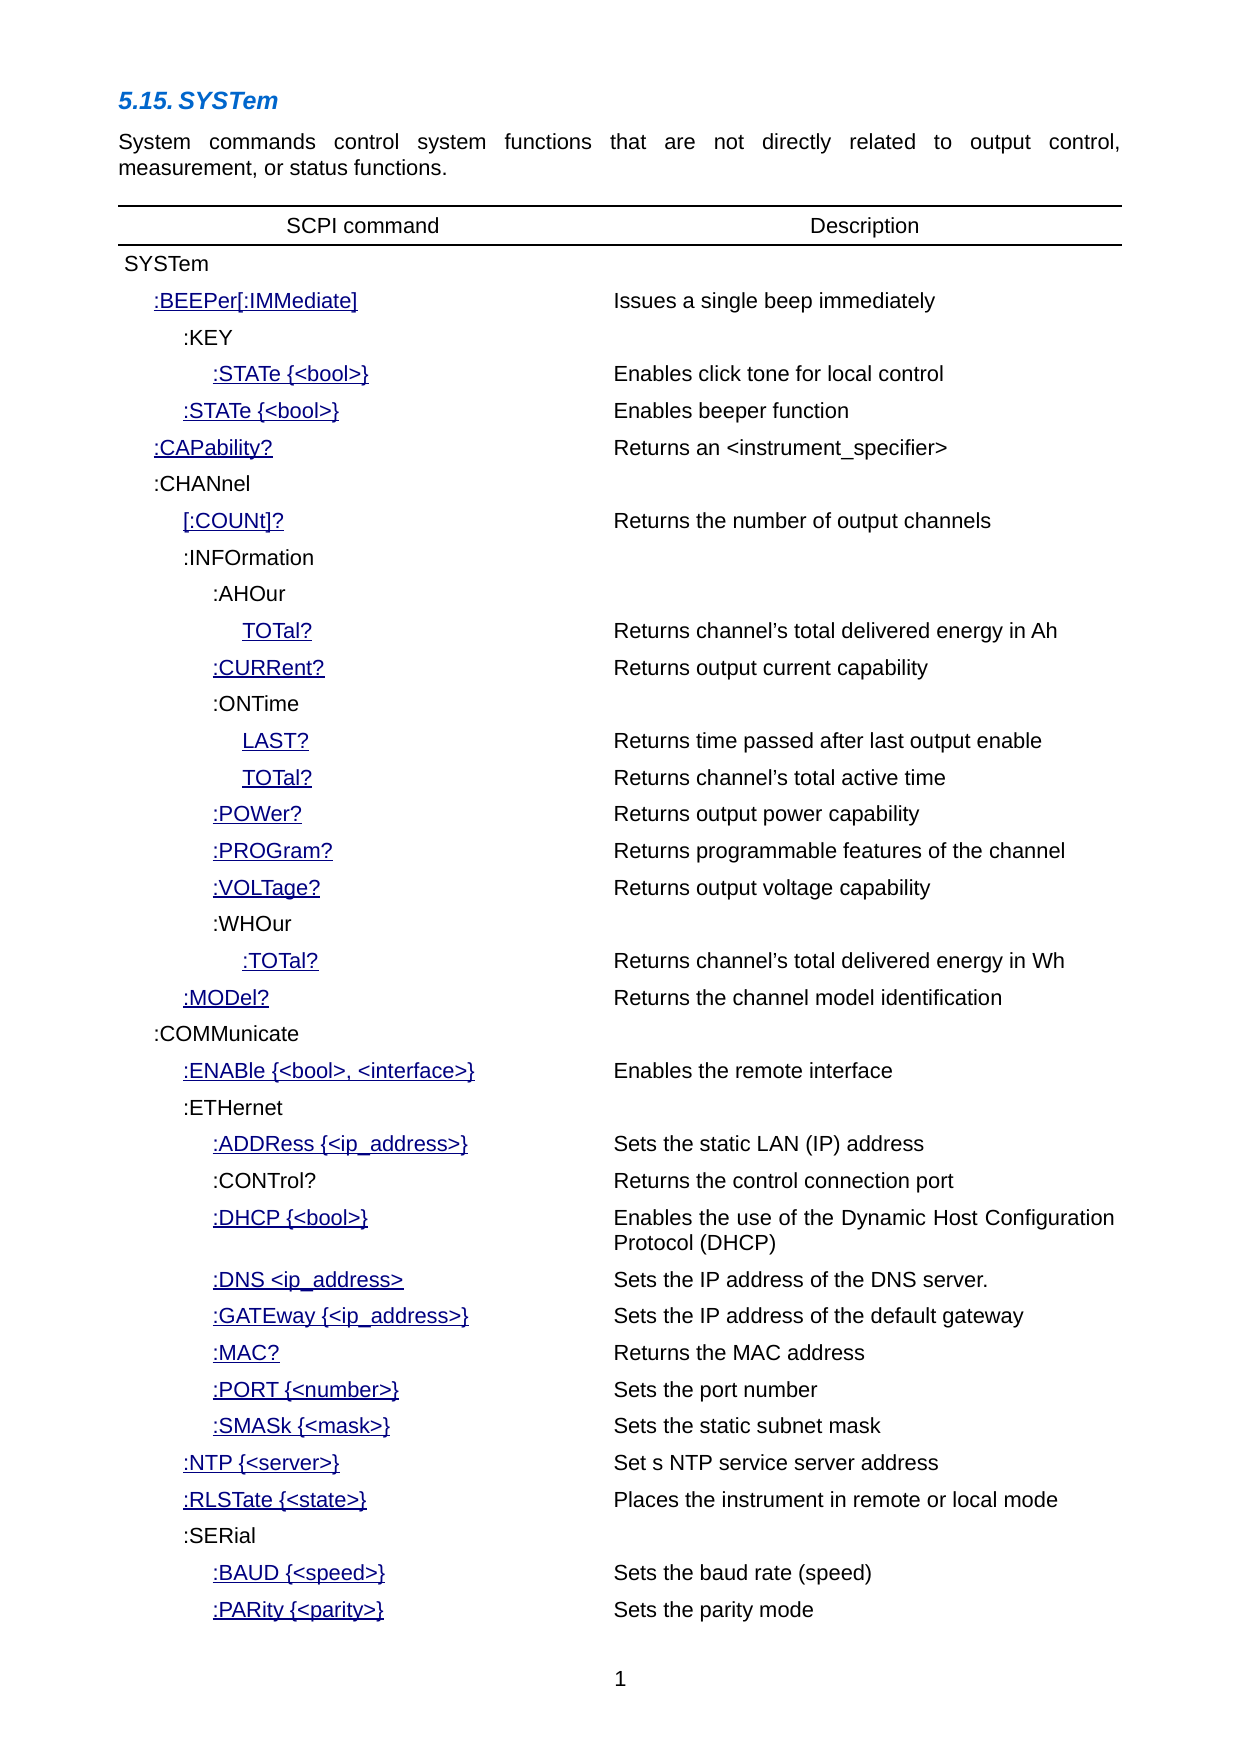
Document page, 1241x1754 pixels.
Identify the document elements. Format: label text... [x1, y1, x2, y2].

table_cell Returns channel’s total delivered energy in Wh [608, 942, 1122, 979]
table_cell :BEEPer[:IMMediate] [118, 282, 608, 319]
table_cell [608, 576, 1122, 612]
table_cell :SMASk {<mask>} [118, 1408, 608, 1444]
table_cell :CONTrol? [118, 1162, 608, 1199]
table_cell :DNS <ip_address> [118, 1261, 608, 1297]
table_cell :ADDRess {<ip_address>} [118, 1126, 608, 1162]
table_cell Enables the use of the Dynamic Host Configuration Protocol (DHCP) [608, 1199, 1122, 1261]
table_cell Sets the port number [608, 1371, 1122, 1407]
table_cell :AHOur [118, 576, 608, 612]
table_cell :MAC? [118, 1334, 608, 1371]
table_cell Returns output voltage capability [608, 869, 1122, 906]
table_cell [608, 246, 1122, 282]
table_cell :GATEway {<ip_address>} [118, 1298, 608, 1334]
table_cell [608, 539, 1122, 576]
table_cell [608, 1518, 1122, 1554]
table_cell Enables click tone for local control [608, 356, 1122, 392]
table_cell [608, 319, 1122, 356]
table_cell Sets the parity mode [608, 1591, 1122, 1627]
table_cell :STATe {<bool>} [118, 356, 608, 392]
table_cell Enables the remote interface [608, 1052, 1122, 1089]
table_cell Sets the baud rate (speed) [608, 1554, 1122, 1591]
table_cell :CURRent? [118, 649, 608, 686]
table_cell TOTal? [118, 759, 608, 796]
table_header SCPI command [118, 207, 608, 243]
table_cell :BAUD {<speed>} [118, 1554, 608, 1591]
table_cell Returns channel’s total active time [608, 759, 1122, 796]
table_cell TOTal? [118, 612, 608, 649]
table_cell :VOLTage? [118, 869, 608, 906]
table_cell :TOTal? [118, 942, 608, 979]
subtitle SYSTem [118, 86, 1122, 114]
table_cell Returns an <instrument_specifier> [608, 429, 1122, 466]
table_cell Returns output power capability [608, 796, 1122, 832]
table_cell :NTP {<server>} [118, 1444, 608, 1481]
table_cell Returns programmable features of the channel [608, 832, 1122, 869]
table_cell Returns channel’s total delivered energy in Ah [608, 612, 1122, 649]
table_cell [608, 906, 1122, 942]
table_cell :INFOrmation [118, 539, 608, 576]
table_cell Enables beeper function [608, 392, 1122, 429]
table_cell :SERial [118, 1518, 608, 1554]
table_cell :PARity {<parity>} [118, 1591, 608, 1627]
table_cell Set s NTP service server address [608, 1444, 1122, 1481]
table_cell [:COUNt]? [118, 502, 608, 539]
table_cell Sets the IP address of the default gateway [608, 1298, 1122, 1334]
table_cell Returns output current capability [608, 649, 1122, 686]
table_cell :PORT {<number>} [118, 1371, 608, 1407]
table_cell [608, 1016, 1122, 1052]
table_cell Sets the IP address of the DNS server. [608, 1261, 1122, 1297]
table_cell Returns the control connection port [608, 1162, 1122, 1199]
table_cell Sets the static subnet mask [608, 1408, 1122, 1444]
table_cell :COMMunicate [118, 1016, 608, 1052]
table_cell :ETHernet [118, 1089, 608, 1126]
table_header Description [608, 207, 1122, 243]
table_cell :STATe {<bool>} [118, 392, 608, 429]
table_cell [608, 686, 1122, 722]
table_cell Returns the MAC address [608, 1334, 1122, 1371]
table_cell [608, 466, 1122, 502]
table_cell :CAPability? [118, 429, 608, 466]
table_cell Returns the number of output channels [608, 502, 1122, 539]
table_cell [608, 1089, 1122, 1126]
table_cell Returns time passed after last output enable [608, 722, 1122, 759]
table_cell :PROGram? [118, 832, 608, 869]
table_cell :RLSTate {<state>} [118, 1481, 608, 1517]
table_cell :ONTime [118, 686, 608, 722]
table_cell :KEY [118, 319, 608, 356]
table_cell :ENABle {<bool>, <interface>} [118, 1052, 608, 1089]
table_cell :CHANnel [118, 466, 608, 502]
table_cell Sets the static LAN (IP) address [608, 1126, 1122, 1162]
table_cell Issues a single beep immediately [608, 282, 1122, 319]
table_cell LAST? [118, 722, 608, 759]
table_cell :POWer? [118, 796, 608, 832]
text System commands control system functions that are not directly related to output control, measurement, or status functions. [118, 129, 1122, 179]
table_cell :MODel? [118, 979, 608, 1016]
table_cell Places the instrument in remote or local mode [608, 1481, 1122, 1517]
table_cell SYSTem [118, 246, 608, 282]
table_cell :DHCP {<bool>} [118, 1199, 608, 1261]
table_cell Returns the channel model identification [608, 979, 1122, 1016]
table_cell :WHOur [118, 906, 608, 942]
